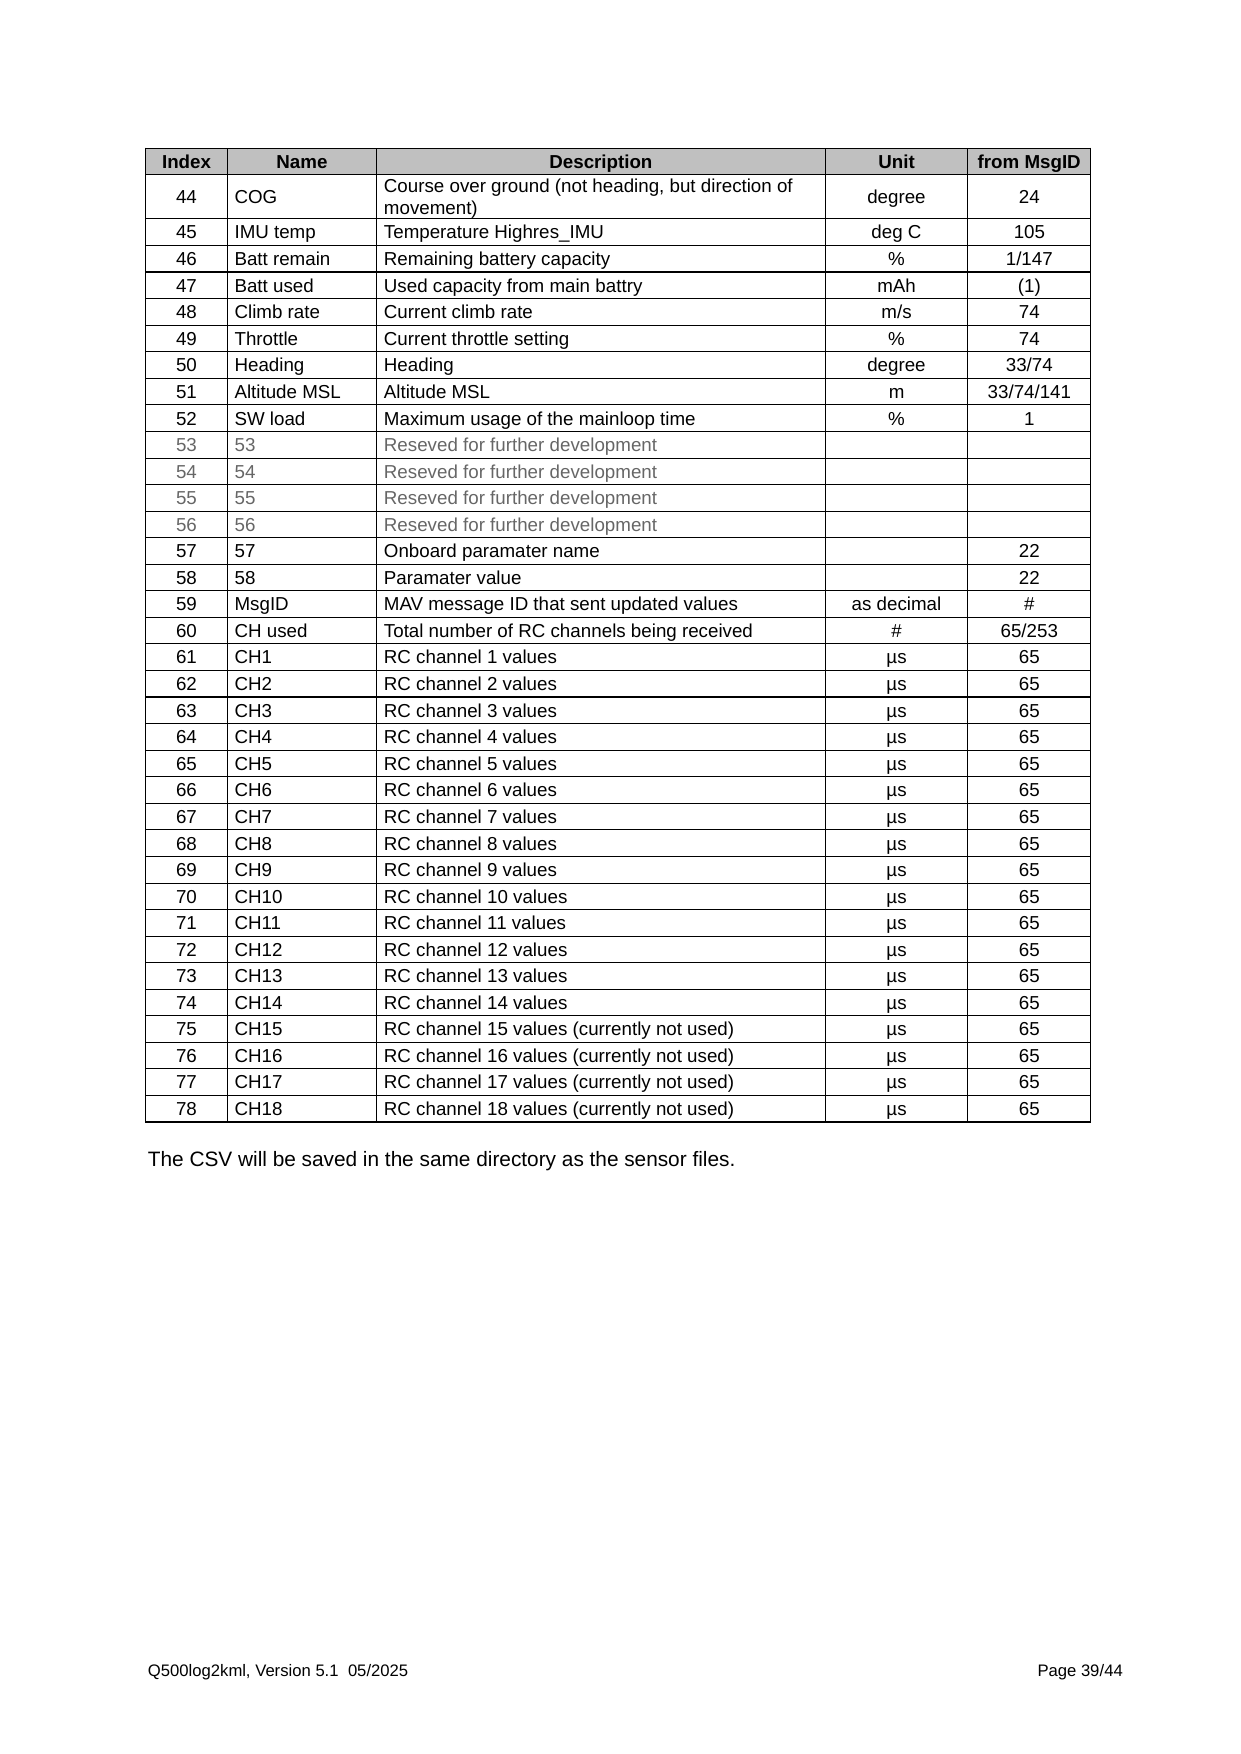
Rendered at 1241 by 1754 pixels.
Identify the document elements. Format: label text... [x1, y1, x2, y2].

table_cell µs [826, 1069, 967, 1095]
table_cell µs [826, 1016, 967, 1042]
table_cell [826, 459, 967, 484]
table_cell 57 [228, 538, 376, 564]
table_cell 65 [968, 777, 1090, 803]
table_cell as decimal [826, 591, 967, 617]
table_cell CH1 [228, 644, 376, 670]
table_cell m/s [826, 299, 967, 324]
table_cell 74 [968, 299, 1090, 324]
table_cell COG [228, 175, 376, 218]
table_cell 65/253 [968, 618, 1090, 643]
table_cell RC channel 12 values [377, 937, 825, 962]
table_header Name [228, 149, 376, 174]
table_cell µs [826, 1096, 967, 1121]
table_cell µs [826, 990, 967, 1015]
table_cell 65 [968, 830, 1090, 856]
table_cell µs [826, 937, 967, 962]
table_cell CH12 [228, 937, 376, 962]
table_cell 52 [146, 405, 227, 431]
table_cell µs [826, 830, 967, 856]
table_cell Climb rate [228, 299, 376, 324]
table_cell µs [826, 804, 967, 829]
table_cell 55 [146, 485, 227, 511]
table_cell MAV message ID that sent updated values [377, 591, 825, 617]
table_cell 65 [968, 671, 1090, 696]
table_cell Current climb rate [377, 299, 825, 324]
table_cell 65 [968, 884, 1090, 909]
table_cell 78 [146, 1096, 227, 1121]
table_cell % [826, 405, 967, 431]
table_cell CH10 [228, 884, 376, 909]
table_cell Current throttle setting [377, 326, 825, 351]
table_cell [826, 565, 967, 590]
table_cell µs [826, 751, 967, 776]
table_cell CH11 [228, 910, 376, 936]
table_cell 1/147 [968, 246, 1090, 271]
table_cell [968, 432, 1090, 457]
table_cell CH8 [228, 830, 376, 856]
table_cell [968, 459, 1090, 484]
table_cell SW load [228, 405, 376, 431]
table_cell 60 [146, 618, 227, 643]
table_header from MsgID [968, 149, 1090, 174]
table_cell RC channel 17 values (currently not used) [377, 1069, 825, 1095]
table_cell degree [826, 352, 967, 378]
table_cell RC channel 10 values [377, 884, 825, 909]
table_cell 65 [968, 751, 1090, 776]
table_header Description [377, 149, 825, 174]
table_cell 65 [968, 990, 1090, 1015]
table_cell 65 [968, 1069, 1090, 1095]
table_cell Altitude MSL [228, 379, 376, 404]
table_cell RC channel 9 values [377, 857, 825, 882]
table_cell CH13 [228, 963, 376, 989]
table_cell Heading [228, 352, 376, 378]
table_cell CH2 [228, 671, 376, 696]
table_cell 105 [968, 219, 1090, 245]
table_cell % [826, 326, 967, 351]
table_cell µs [826, 857, 967, 882]
table_cell 54 [146, 459, 227, 484]
table_cell CH used [228, 618, 376, 643]
table_cell 74 [968, 326, 1090, 351]
table_cell [826, 485, 967, 511]
table_cell 61 [146, 644, 227, 670]
table_cell µs [826, 698, 967, 723]
table_cell Temperature Highres_IMU [377, 219, 825, 245]
table_cell RC channel 14 values [377, 990, 825, 1015]
table_cell CH18 [228, 1096, 376, 1121]
table_cell RC channel 1 values [377, 644, 825, 670]
table_cell RC channel 2 values [377, 671, 825, 696]
table_cell 75 [146, 1016, 227, 1042]
text The CSV will be saved in the same directory as the sensor files. [148, 1146, 1093, 1170]
table_cell 65 [146, 751, 227, 776]
table_cell [968, 485, 1090, 511]
table_cell 33/74/141 [968, 379, 1090, 404]
table_cell 59 [146, 591, 227, 617]
table_cell Total number of RC channels being received [377, 618, 825, 643]
table_cell 58 [146, 565, 227, 590]
table_cell Reseved for further development [377, 512, 825, 537]
table_cell Course over ground (not heading, but direction of movement) [377, 175, 825, 218]
table_cell Batt remain [228, 246, 376, 271]
table_header Index [146, 149, 227, 174]
table_cell Batt used [228, 273, 376, 298]
table_cell m [826, 379, 967, 404]
table_cell 51 [146, 379, 227, 404]
table_cell mAh [826, 273, 967, 298]
table_cell 58 [228, 565, 376, 590]
table_cell Onboard paramater name [377, 538, 825, 564]
table_cell µs [826, 963, 967, 989]
table_cell Paramater value [377, 565, 825, 590]
table_cell 64 [146, 724, 227, 749]
table_cell 65 [968, 644, 1090, 670]
table_cell (1) [968, 273, 1090, 298]
table_cell 45 [146, 219, 227, 245]
table_cell 22 [968, 565, 1090, 590]
table_cell 67 [146, 804, 227, 829]
table_cell 77 [146, 1069, 227, 1095]
table_cell 65 [968, 804, 1090, 829]
table_cell 57 [146, 538, 227, 564]
table_cell MsgID [228, 591, 376, 617]
table_cell 71 [146, 910, 227, 936]
table_cell 49 [146, 326, 227, 351]
table_cell # [826, 618, 967, 643]
table_cell RC channel 6 values [377, 777, 825, 803]
table_cell 46 [146, 246, 227, 271]
table_cell CH9 [228, 857, 376, 882]
table_cell 24 [968, 175, 1090, 218]
table_cell RC channel 15 values (currently not used) [377, 1016, 825, 1042]
table_cell 65 [968, 910, 1090, 936]
table_cell degree [826, 175, 967, 218]
table_cell 50 [146, 352, 227, 378]
table_cell [826, 538, 967, 564]
table_cell Reseved for further development [377, 485, 825, 511]
table_cell 22 [968, 538, 1090, 564]
table_cell 54 [228, 459, 376, 484]
table_cell Altitude MSL [377, 379, 825, 404]
table_cell CH14 [228, 990, 376, 1015]
table_cell 74 [146, 990, 227, 1015]
table_cell 65 [968, 937, 1090, 962]
table_cell # [968, 591, 1090, 617]
table_cell CH4 [228, 724, 376, 749]
table_cell 33/74 [968, 352, 1090, 378]
table_cell 56 [228, 512, 376, 537]
table_cell CH17 [228, 1069, 376, 1095]
table_cell 65 [968, 1096, 1090, 1121]
table_cell 44 [146, 175, 227, 218]
table_cell CH7 [228, 804, 376, 829]
table_cell µs [826, 724, 967, 749]
table_cell µs [826, 644, 967, 670]
table_cell 53 [146, 432, 227, 457]
table_cell µs [826, 1043, 967, 1068]
table_cell RC channel 8 values [377, 830, 825, 856]
table_cell Throttle [228, 326, 376, 351]
table_cell 53 [228, 432, 376, 457]
table_cell Reseved for further development [377, 432, 825, 457]
table_cell 47 [146, 273, 227, 298]
table_cell RC channel 3 values [377, 698, 825, 723]
table_cell 65 [968, 857, 1090, 882]
table_cell RC channel 4 values [377, 724, 825, 749]
table_cell µs [826, 884, 967, 909]
table_cell RC channel 16 values (currently not used) [377, 1043, 825, 1068]
table_cell CH5 [228, 751, 376, 776]
table_cell 1 [968, 405, 1090, 431]
table_cell [826, 512, 967, 537]
table_cell CH3 [228, 698, 376, 723]
table_cell 65 [968, 698, 1090, 723]
table_cell 65 [968, 1043, 1090, 1068]
table_cell 70 [146, 884, 227, 909]
table_cell 65 [968, 963, 1090, 989]
table_cell 48 [146, 299, 227, 324]
table_cell 55 [228, 485, 376, 511]
table_cell 72 [146, 937, 227, 962]
table_cell CH6 [228, 777, 376, 803]
table_cell Used capacity from main battry [377, 273, 825, 298]
table_cell [826, 432, 967, 457]
table_cell µs [826, 910, 967, 936]
table_cell Heading [377, 352, 825, 378]
table_cell CH16 [228, 1043, 376, 1068]
table_cell IMU temp [228, 219, 376, 245]
table_cell deg C [826, 219, 967, 245]
table_cell 76 [146, 1043, 227, 1068]
table_cell [968, 512, 1090, 537]
table_cell 56 [146, 512, 227, 537]
table_cell 73 [146, 963, 227, 989]
table_cell RC channel 11 values [377, 910, 825, 936]
table_cell CH15 [228, 1016, 376, 1042]
table_cell 65 [968, 724, 1090, 749]
table_cell 69 [146, 857, 227, 882]
table_cell RC channel 7 values [377, 804, 825, 829]
table_cell RC channel 5 values [377, 751, 825, 776]
table_cell µs [826, 777, 967, 803]
table_header Unit [826, 149, 967, 174]
table_cell RC channel 13 values [377, 963, 825, 989]
table_cell Reseved for further development [377, 459, 825, 484]
table_cell 66 [146, 777, 227, 803]
table_cell 68 [146, 830, 227, 856]
table_cell 65 [968, 1016, 1090, 1042]
table_cell RC channel 18 values (currently not used) [377, 1096, 825, 1121]
table_cell Remaining battery capacity [377, 246, 825, 271]
table_cell 62 [146, 671, 227, 696]
table_cell µs [826, 671, 967, 696]
table_cell % [826, 246, 967, 271]
table_cell Maximum usage of the mainloop time [377, 405, 825, 431]
table_cell 63 [146, 698, 227, 723]
